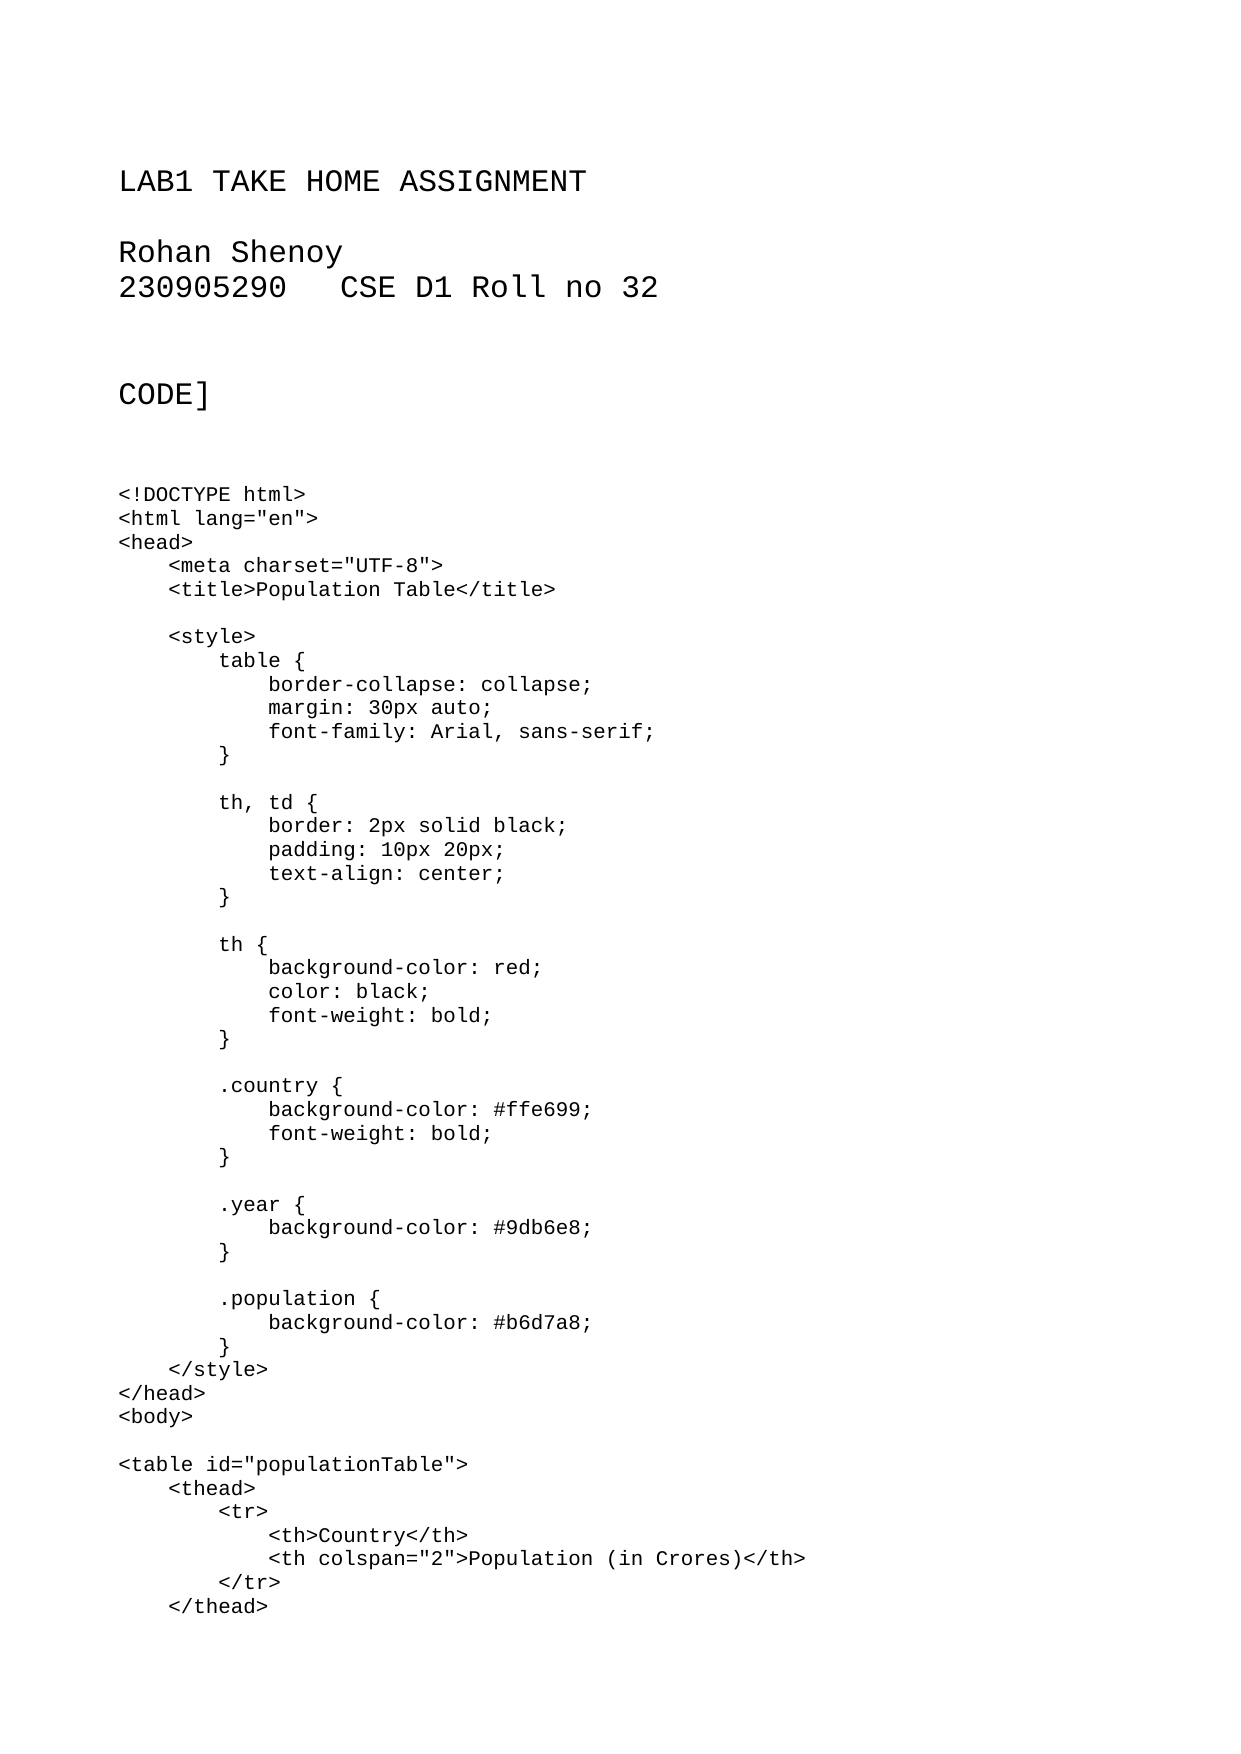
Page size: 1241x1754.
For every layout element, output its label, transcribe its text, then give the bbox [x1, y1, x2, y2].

text border: 2px solid black; [118, 815, 1122, 839]
text </tr> [118, 1572, 1122, 1596]
text } [118, 886, 1122, 910]
text color: black; [118, 981, 1122, 1004]
text border-collapse: collapse; [118, 673, 1122, 697]
text font-weight: bold; [118, 1123, 1122, 1146]
text table { [118, 650, 1122, 673]
text Rohan Shenoy [118, 236, 1122, 272]
text } [118, 1028, 1122, 1052]
text <body> [118, 1407, 1122, 1430]
text background-color: #b6d7a8; [118, 1312, 1122, 1336]
text CODE] [118, 378, 1122, 413]
text </style> [118, 1359, 1122, 1383]
text th { [118, 934, 1122, 957]
text </head> [118, 1383, 1122, 1407]
text <html lang="en"> [118, 508, 1122, 532]
text font-family: Arial, sans-serif; [118, 721, 1122, 744]
text <th colspan="2">Population (in Crores)</th> [118, 1548, 1122, 1572]
text margin: 30px auto; [118, 697, 1122, 721]
text text-align: center; [118, 863, 1122, 886]
text </thead> [118, 1596, 1122, 1619]
text <table id="populationTable"> [118, 1454, 1122, 1477]
text th, td { [118, 792, 1122, 815]
text <meta charset="UTF-8"> [118, 555, 1122, 579]
text <tr> [118, 1501, 1122, 1525]
text <th>Country</th> [118, 1525, 1122, 1548]
text background-color: #9db6e8; [118, 1217, 1122, 1241]
text <title>Population Table</title> [118, 579, 1122, 603]
text } [118, 1146, 1122, 1170]
text .year { [118, 1194, 1122, 1217]
text LAB1 TAKE HOME ASSIGNMENT [118, 165, 1122, 201]
text 230905290 CSE D1 Roll no 32 [118, 272, 1122, 307]
text } [118, 744, 1122, 768]
text } [118, 1336, 1122, 1359]
text background-color: #ffe699; [118, 1099, 1122, 1123]
text <!DOCTYPE html> [118, 484, 1122, 508]
text } [118, 1241, 1122, 1265]
text <style> [118, 626, 1122, 650]
text background-color: red; [118, 957, 1122, 981]
text <thead> [118, 1477, 1122, 1501]
text .population { [118, 1288, 1122, 1312]
text <head> [118, 532, 1122, 555]
text .country { [118, 1076, 1122, 1099]
text padding: 10px 20px; [118, 839, 1122, 863]
text font-weight: bold; [118, 1004, 1122, 1028]
